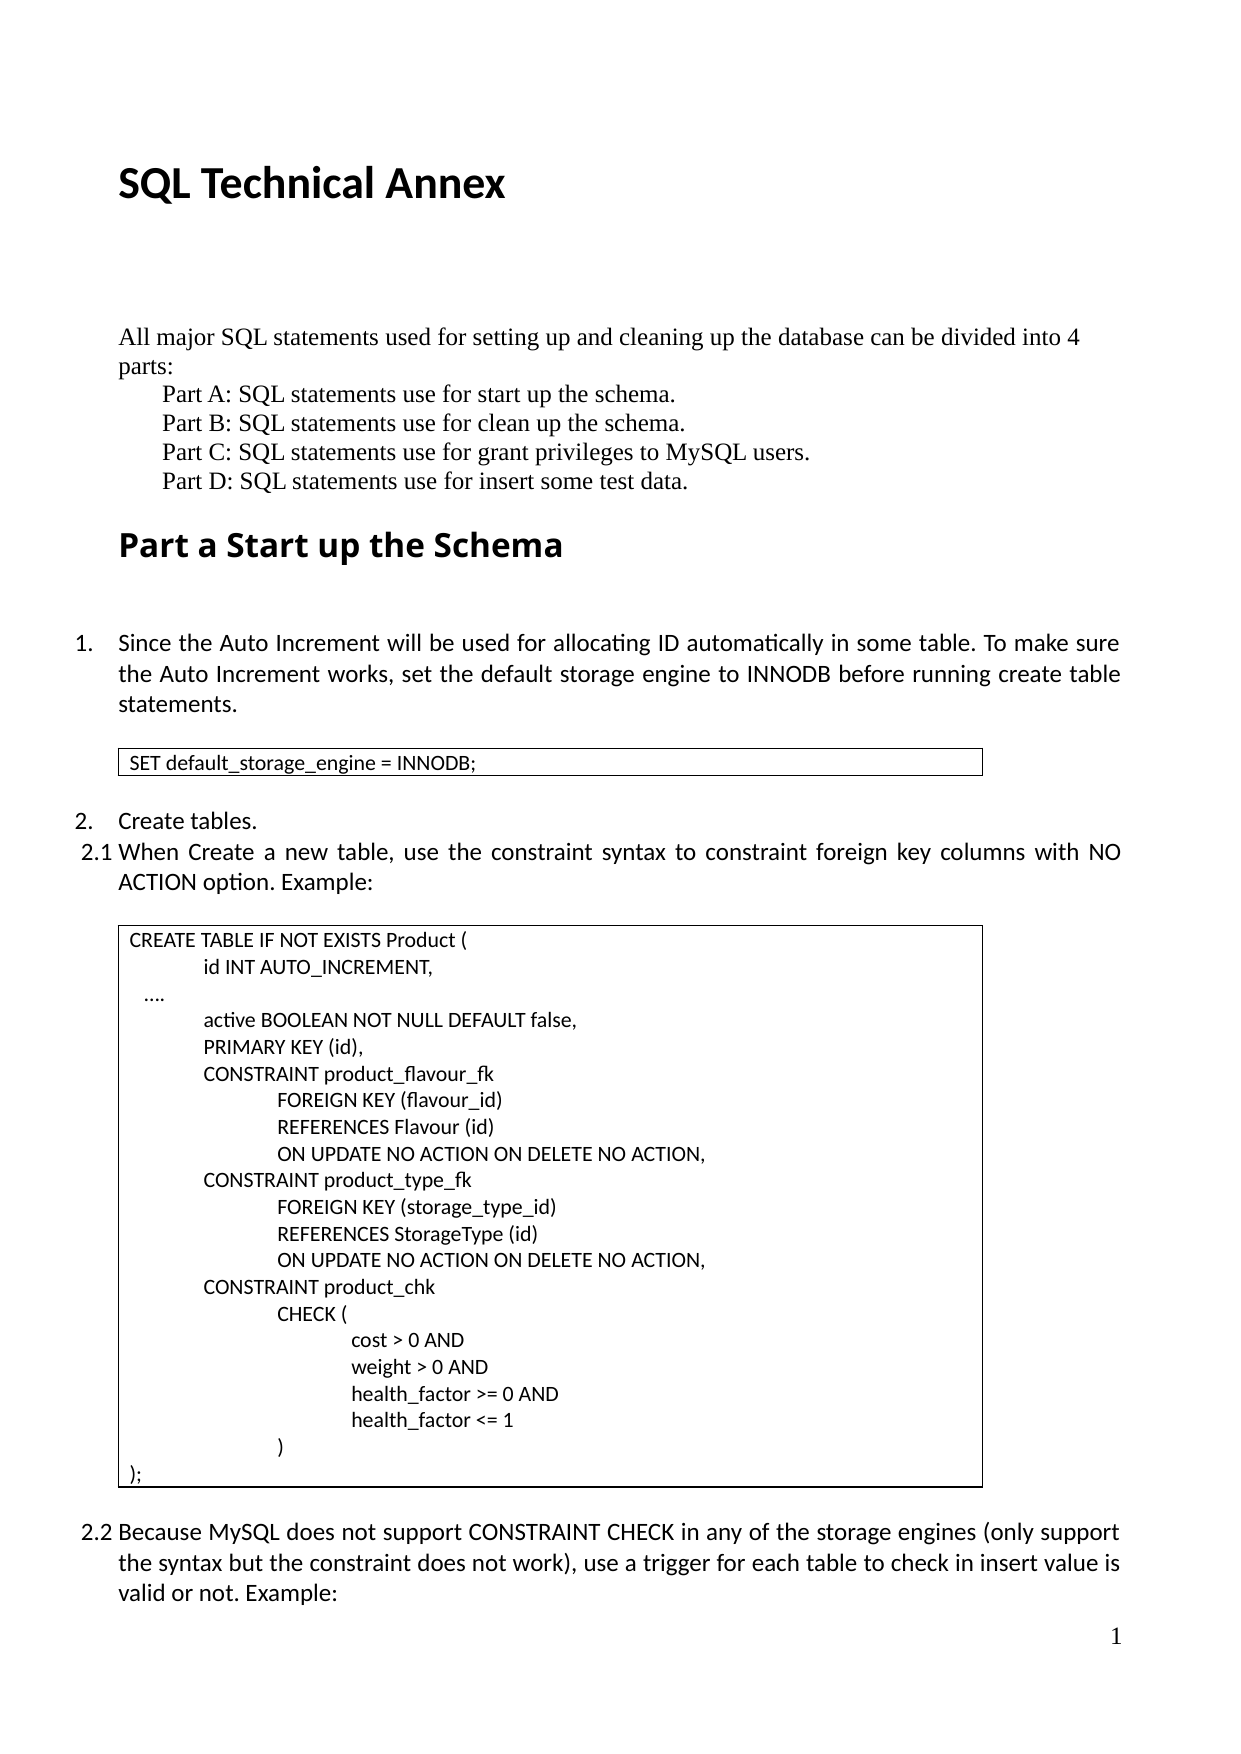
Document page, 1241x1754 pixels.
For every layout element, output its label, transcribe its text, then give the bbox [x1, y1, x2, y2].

list Create tables. [74, 805, 1122, 836]
text Part C: SQL statements use for grant privileges to MySQL users. [118, 437, 1122, 466]
text Part B: SQL statements use for clean up the schema. [118, 408, 1122, 437]
list Because MySQL does not support CONSTRAINT CHECK in any of the storage engines (only support the syntax but the constraint does not work), use a trigger for each table to check in insert value is valid or not. Example: [81, 1516, 1122, 1608]
text Part A: SQL statements use for start up the schema. [118, 379, 1122, 408]
text Part D: SQL statements use for insert some test data. [118, 466, 1122, 494]
table_header SET default_storage_engine = INNODB; [119, 749, 982, 775]
subtitle Part a Start up the Schema [118, 522, 1122, 567]
text All major SQL statements used for setting up and cleaning up the database can be divided into 4 parts: [118, 322, 1122, 379]
list Since the Auto Increment will be used for allocating ID automatically in some table. To make sure the Auto Increment works, set the default storage engine to INNODB before running create table statements. [74, 627, 1122, 719]
list When Create a new table, use the constraint syntax to constraint foreign key columns with NO ACTION option. Example: [81, 836, 1122, 897]
table_header CREATE TABLE IF NOT EXISTS Product ( id INT AUTO_INCREMENT, …. active BOOLEAN NOT NULL DEFAULT false, PRIMARY KEY (id), CONSTRAINT product_flavour_fk FOREIGN KEY (flavour_id) REFERENCES Flavour (id) ON UPDATE NO ACTION ON DELETE NO ACTION, CONSTRAINT product_type_fk FOREIGN KEY (storage_type_id) REFERENCES StorageType (id) ON UPDATE NO ACTION ON DELETE NO ACTION, CONSTRAINT product_chk CHECK ( cost > 0 AND weight > 0 AND health_factor >= 0 AND health_factor <= 1 ) ); [119, 926, 982, 1486]
subtitle SQL Technical Annex [118, 153, 1122, 209]
